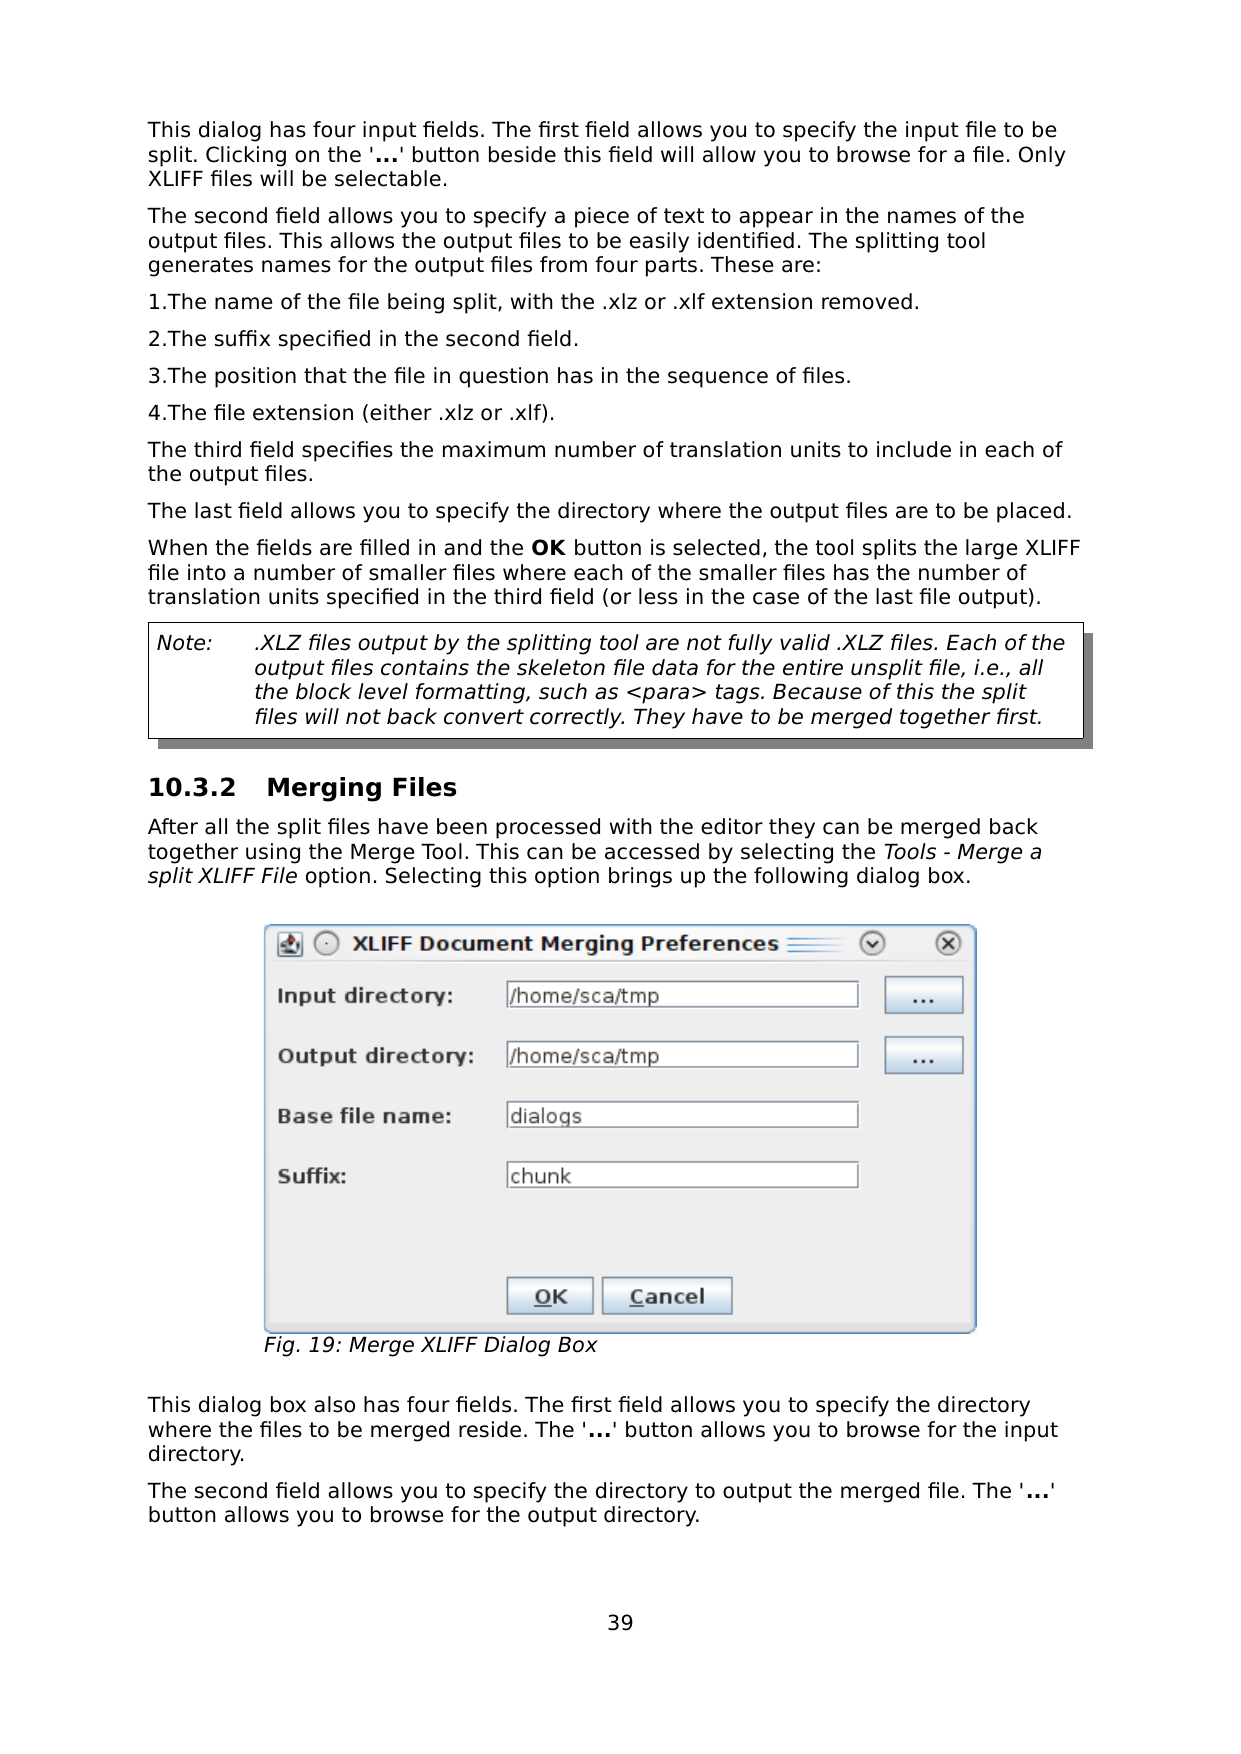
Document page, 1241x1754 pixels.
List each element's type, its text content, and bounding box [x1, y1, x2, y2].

text The second field allows you to specify a piece of text to appear in the names of the output files. This allows the output files to be easily identified. The splitting tool generates names for the output files from four parts. These are: [148, 204, 1093, 277]
list The name of the file being split, with the .xlz or .xlf extension removed. [148, 290, 1093, 314]
text This dialog has four input fields. The first field allows you to specify the input file to be split. Clicking on the '...' button beside this field will allow you to browse for a file. Only XLIFF files will be selectable. [148, 118, 1093, 192]
list .XLZ files output by the splitting tool are not fully valid .XLZ files. Each of the output files contains the skeleton file data for the entire unsplit file, i.e., all the block level formatting, such as <para> tags. Because of this the split files will not back convert correctly. They have to be merged together first. [149, 623, 1082, 738]
text When the fields are filled in and the OK button is selected, the tool splits the large XLIFF file into a number of smaller files where each of the smaller files has the number of translation units specified in the third field (or less in the case of the last file output). [148, 536, 1093, 610]
list The position that the file in question has in the sequence of files. [148, 364, 1093, 388]
subtitle Merging Files [148, 774, 1093, 803]
text The third field specifies the maximum number of translation units to include in each of the output files. [148, 438, 1093, 487]
picture [263, 924, 977, 1334]
text After all the split files have been processed with the editor they can be merged back together using the Merge Tool. This can be accessed by selecting the Tools - Merge a split XLIFF File option. Selecting this option brings up the following dialog box. [148, 815, 1093, 889]
text The second field allows you to specify the directory to output the merged file. The '...' button allows you to browse for the output directory. [148, 1479, 1093, 1528]
text Fig. 19: Merge XLIFF Dialog Box [264, 1334, 977, 1358]
text The last field allows you to specify the directory where the output files are to be placed. [148, 499, 1093, 524]
list The suffix specified in the second field. [148, 327, 1093, 351]
text This dialog box also has four fields. The first field allows you to specify the directory where the files to be merged reside. The '...' button allows you to browse for the input directory. [148, 901, 1093, 1466]
list The file extension (either .xlz or .xlf). [148, 401, 1093, 425]
